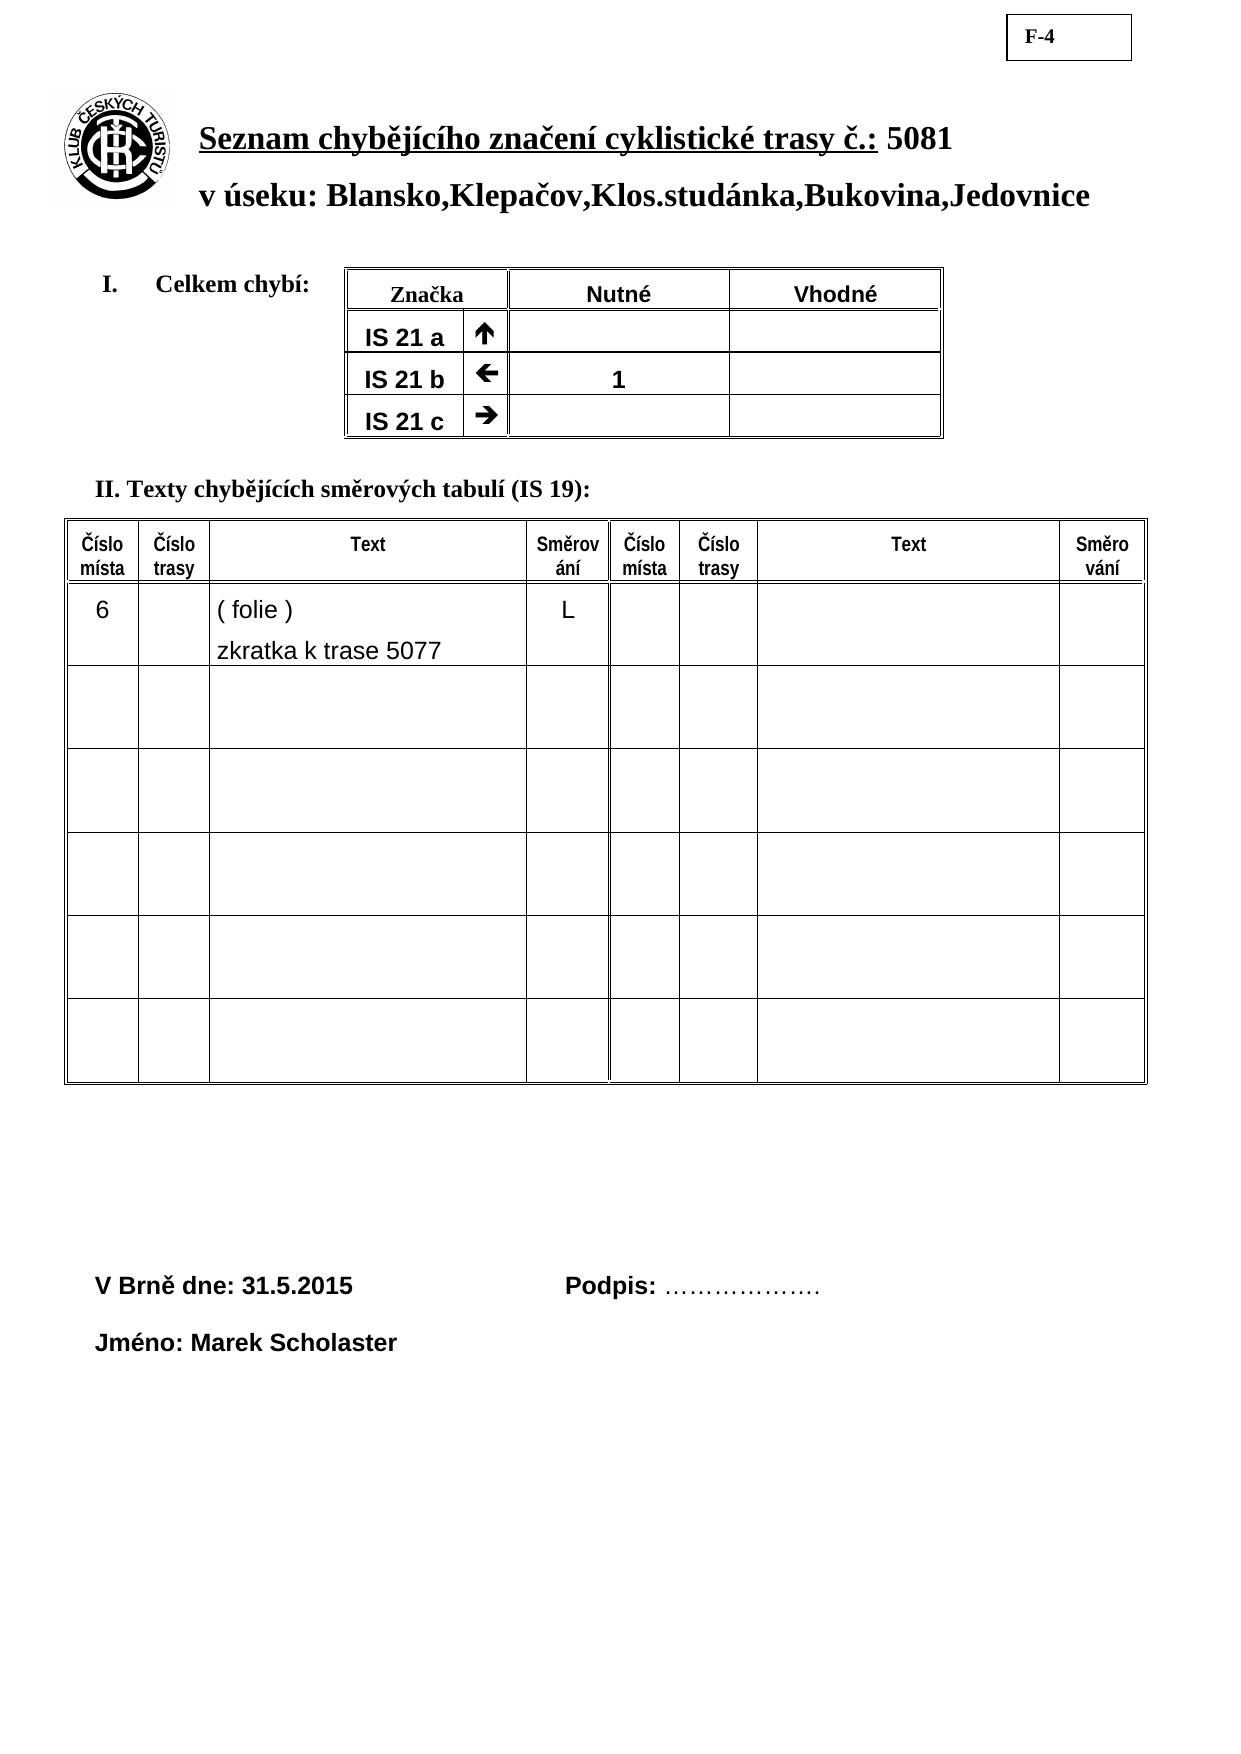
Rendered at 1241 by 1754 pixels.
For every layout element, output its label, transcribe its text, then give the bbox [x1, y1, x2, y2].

table_cell [611, 833, 679, 915]
text v úseku: Blansko,Klepačov,Klos.studánka,Bukovina,Jedovnice [94, 176, 1146, 214]
table_cell [139, 584, 209, 665]
table_cell [68, 916, 138, 998]
table_cell [527, 999, 609, 1082]
table_header Číslo trasy [139, 521, 209, 580]
table_cell [527, 666, 608, 748]
table_header Číslo místa [609, 519, 679, 580]
table_cell [680, 999, 757, 1082]
table_cell  [464, 353, 507, 394]
table_header I. Celkem chybí: [95, 267, 344, 308]
table_cell [527, 833, 608, 915]
table_cell [758, 999, 1059, 1082]
table_header Text [758, 521, 1059, 580]
table_header Směrování [527, 519, 609, 580]
table_cell 6 [68, 584, 138, 665]
table_cell [758, 749, 1059, 832]
table_header Text [210, 521, 526, 580]
table_cell [611, 666, 679, 748]
table_cell  [464, 395, 508, 436]
table_cell [611, 916, 679, 998]
table_cell [1060, 580, 1146, 665]
table_cell [139, 916, 209, 998]
table_cell [680, 584, 757, 665]
table_cell [139, 833, 209, 915]
table_header Číslo místa [68, 521, 138, 580]
table_cell [758, 666, 1059, 748]
table_header Směro vání [1060, 521, 1144, 580]
table_cell [758, 833, 1059, 915]
table_header Číslo trasy [680, 521, 757, 580]
table_cell [680, 749, 757, 832]
table_cell [139, 749, 209, 832]
table_cell [210, 999, 526, 1082]
table_cell [68, 749, 138, 832]
picture [50, 85, 179, 207]
table_cell [68, 833, 138, 915]
table_cell [210, 749, 526, 832]
table_cell IS 21 b [348, 353, 463, 394]
table_cell [1060, 833, 1144, 915]
table_cell [210, 916, 526, 998]
table_cell 1 [510, 353, 729, 394]
text Seznam chybějícího značení cyklistické trasy č.: 5081 [180, 118, 1146, 156]
table_cell [68, 666, 138, 748]
table_cell IS 21 c [346, 395, 463, 436]
table_cell ( folie ) zkratka k trase 5077 [210, 584, 526, 665]
subtitle F-4 [1024, 24, 1114, 48]
table_cell [95, 394, 344, 436]
table_cell IS 21 a [348, 311, 463, 351]
table_cell [139, 666, 209, 748]
table_cell [210, 666, 526, 748]
table_cell [609, 999, 679, 1082]
table_cell [95, 351, 344, 394]
table_cell [758, 916, 1059, 998]
text II. Texty chybějících směrových tabulí (IS 19): [94, 474, 1146, 503]
table_cell [510, 311, 729, 351]
table_cell [758, 584, 1059, 665]
text V Brně dne: 31.5.2015 Podpis: ………………. [94, 1271, 1146, 1299]
table_cell [680, 833, 757, 915]
table_cell [730, 395, 940, 436]
table_cell [680, 916, 757, 998]
table_header Vhodné [730, 270, 940, 308]
table_header Značka [346, 268, 508, 308]
table_cell [527, 749, 608, 832]
table_cell [527, 916, 608, 998]
text Jméno: Marek Scholaster [94, 1328, 1146, 1357]
table_cell [210, 833, 526, 915]
table_cell [508, 395, 729, 436]
table_cell [1060, 999, 1144, 1082]
table_header Nutné [508, 270, 729, 308]
table_cell [730, 308, 941, 351]
table_cell [611, 749, 679, 832]
table_cell [730, 353, 940, 394]
table_cell [1060, 916, 1144, 998]
table_cell [95, 308, 344, 351]
table_cell [611, 584, 679, 665]
table_cell L [527, 584, 608, 665]
table_cell [680, 666, 757, 748]
table_cell [1060, 749, 1144, 832]
table_cell [139, 999, 209, 1082]
table_cell [1060, 666, 1144, 748]
table_cell [68, 999, 138, 1082]
table_cell  [464, 311, 507, 351]
